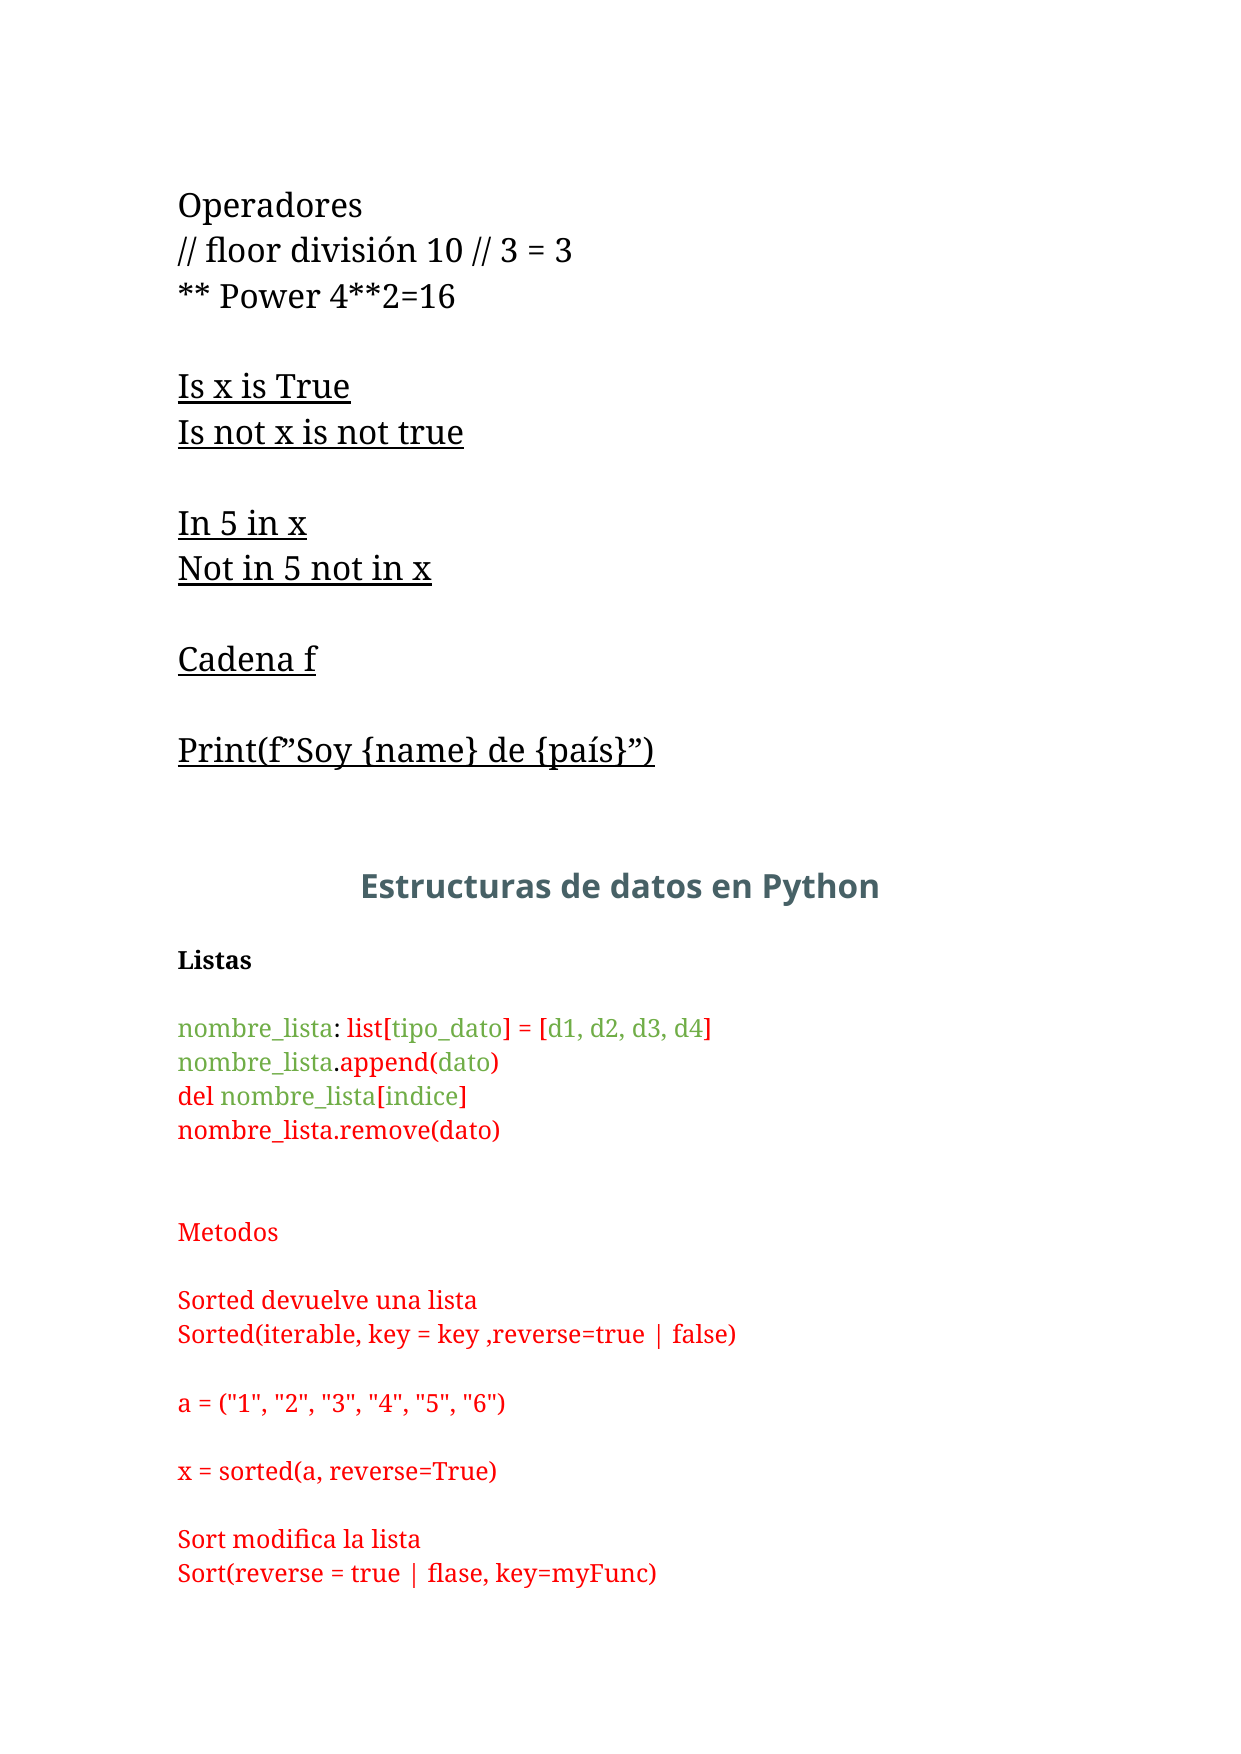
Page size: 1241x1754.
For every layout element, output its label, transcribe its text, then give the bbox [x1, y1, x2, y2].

text Sorted(iterable, key = key ,reverse=true | false) [177, 1317, 1063, 1351]
text Sorted devuelve una lista [177, 1283, 1063, 1317]
text Listas [177, 942, 1063, 976]
text Is x is True [177, 363, 1063, 409]
text ** Power 4**2=16 [177, 272, 1063, 318]
text In 5 in x [177, 499, 1063, 545]
text x = sorted(a, reverse=True) [177, 1453, 1063, 1487]
text Metodos [177, 1215, 1063, 1249]
text nombre_lista: list[tipo_dato] = [d1, d2, d3, d4] [177, 1011, 1063, 1044]
text nombre_lista.remove(dato) [177, 1113, 1063, 1147]
text Not in 5 not in x [177, 545, 1063, 590]
text Sort(reverse = true | flase, key=myFunc) [177, 1556, 1063, 1589]
text Sort modifica la lista [177, 1521, 1063, 1556]
text Operadores [177, 182, 1063, 227]
text // floor división 10 // 3 = 3 [177, 227, 1063, 272]
text Is not x is not true [177, 409, 1063, 454]
text Cadena f [177, 636, 1063, 681]
subtitle Estructuras de datos en Python [177, 863, 1063, 908]
text a = ("1", "2", "3", "4", "5", "6") [177, 1385, 1063, 1419]
text del nombre_lista[indice] [177, 1079, 1063, 1113]
text Print(f”Soy {name} de {país}”) [177, 727, 1063, 772]
text nombre_lista.append(dato) [177, 1044, 1063, 1079]
